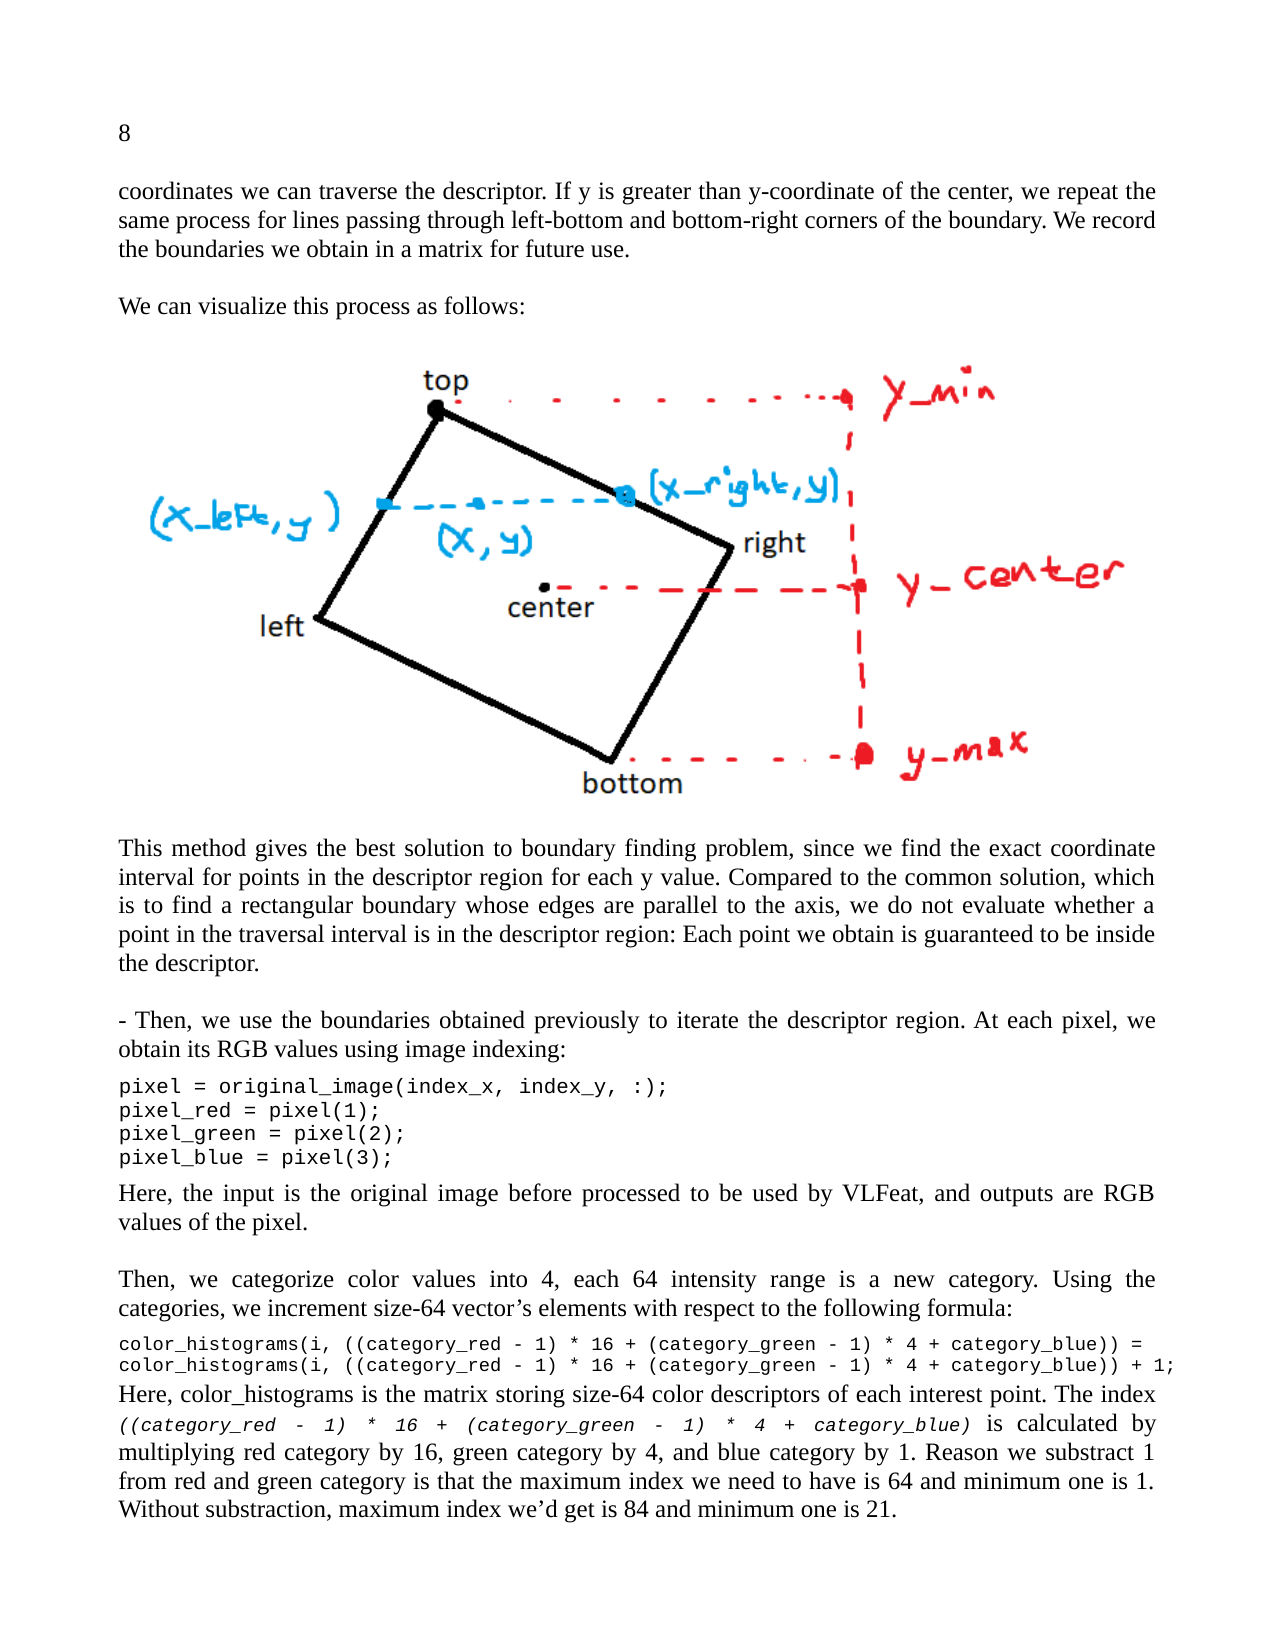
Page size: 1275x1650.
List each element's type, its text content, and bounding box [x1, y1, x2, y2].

text Then, we categorize color values into 4, each 64 intensity range is a new category. Using the categories, we increment size-64 vector’s elements with respect to the following formula: [118, 1264, 1157, 1322]
text We can visualize this process as follows: [118, 291, 1157, 320]
text Here, the input is the original image before processed to be used by VLFeat, and outputs are RGB values of the pixel. [118, 1178, 1157, 1236]
text Here, color_histograms is the matrix storing size-64 color descriptors of each interest point. The index ((category_red - 1) * 16 + (category_green - 1) * 4 + category_blue) is calculated by multiplying red category by 16, green category by 4, and blue category by 1. Reason we substract 1 from red and green category is that the maximum index we need to have is 64 and minimum one is 1. Without substraction, maximum index we’d get is 84 and minimum one is 21. [118, 1379, 1157, 1523]
picture [123, 320, 1152, 833]
text - Then, we use the boundaries obtained previously to iterate the descriptor region. At each pixel, we obtain its RGB values using image indexing: [118, 1006, 1157, 1063]
text coordinates we can traverse the descriptor. If y is greater than y-coordinate of the center, we repeat the same process for lines passing through left-bottom and bottom-right corners of the boundary. We record the boundaries we obtain in a matrix for future use. [118, 176, 1157, 263]
text This method gives the best solution to boundary finding problem, since we find the exact coordinate interval for points in the descriptor region for each y value. Compared to the common solution, which is to find a rectangular boundary whose edges are parallel to the axis, we do not evaluate whether a point in the traversal interval is in the descriptor region: Each point we obtain is guaranteed to be inside the descriptor. [118, 320, 1157, 977]
